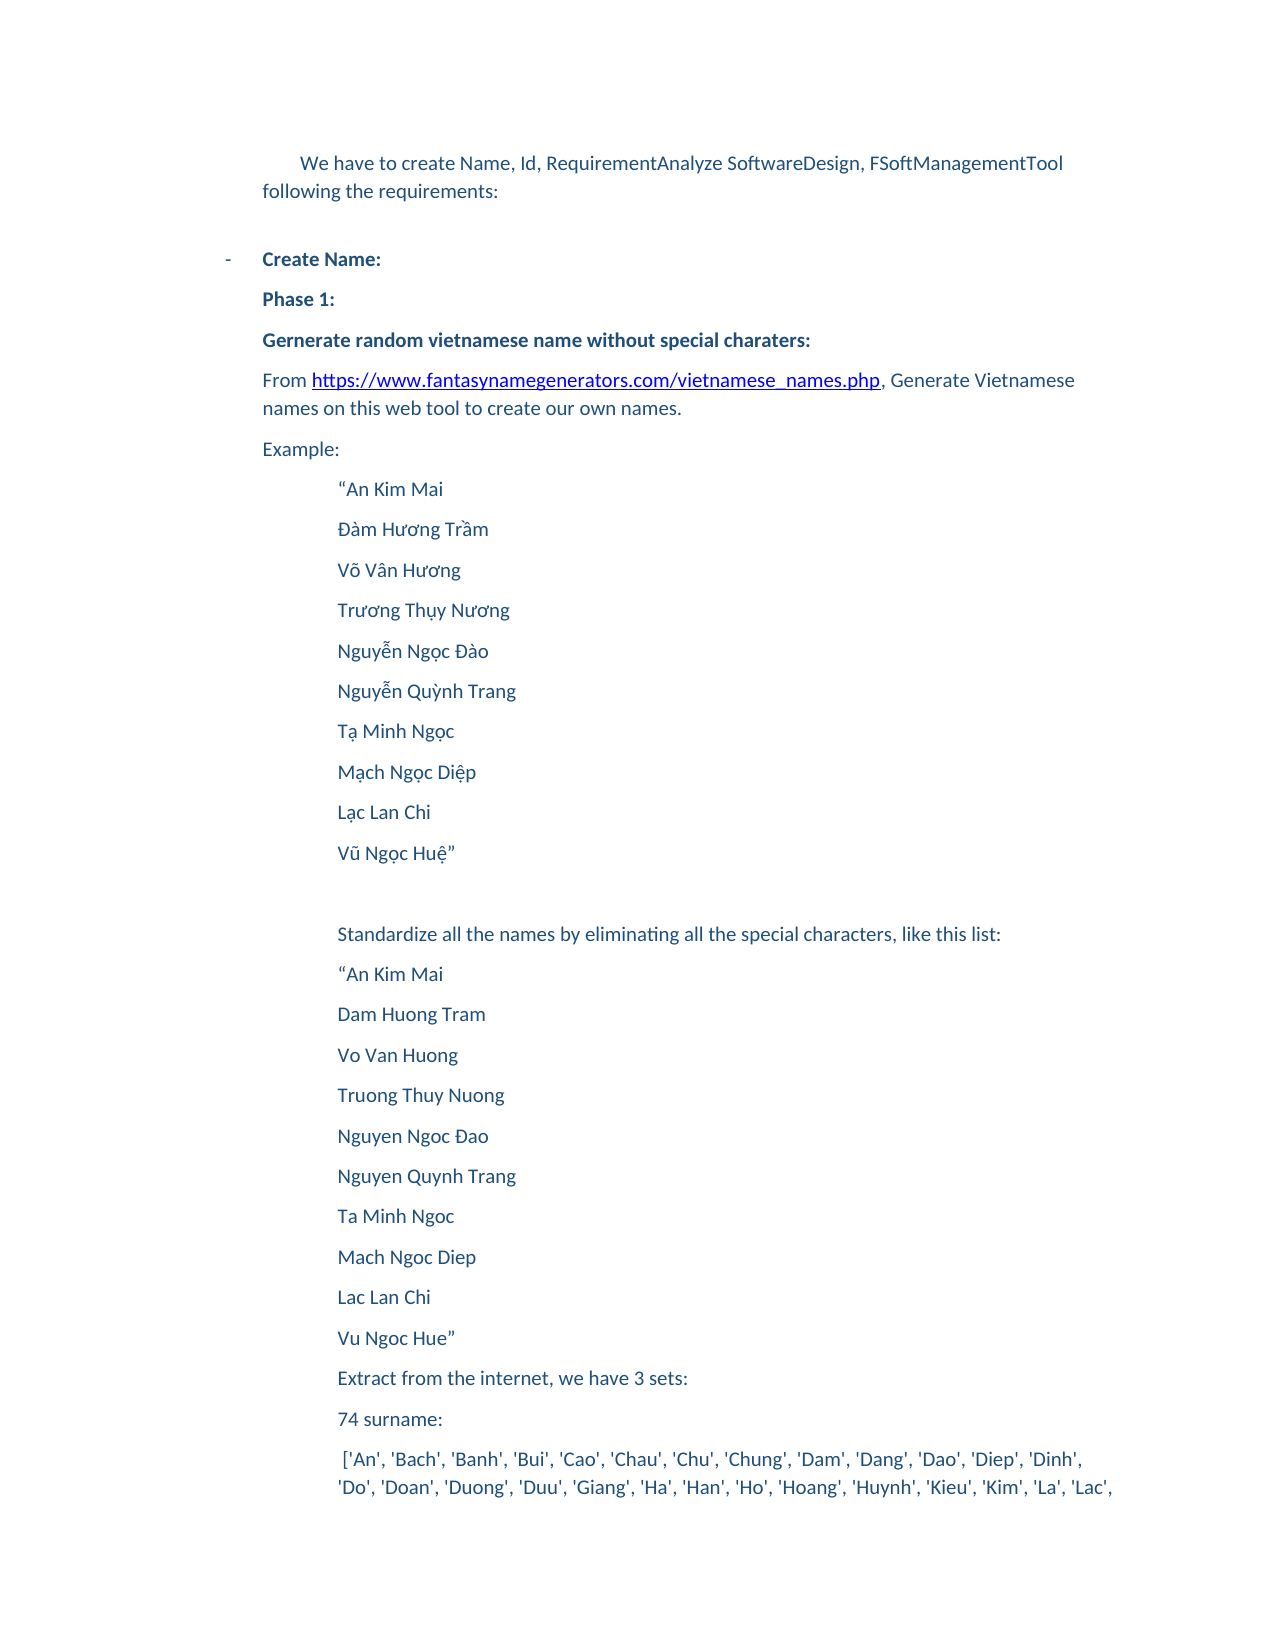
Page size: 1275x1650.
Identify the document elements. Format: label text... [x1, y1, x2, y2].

text From https://www.fantasynamegenerators.com/vietnamese_names.php, Generate Vietnamese names on this web tool to create our own names. [262, 367, 1125, 421]
text “An Kim Mai [262, 476, 1125, 502]
text Vu Ngoc Hue” [262, 1325, 1125, 1350]
text Nguyễn Ngọc Ðào [262, 638, 1125, 663]
text Gernerate random vietnamese name without special charaters: [187, 327, 1125, 352]
text Võ Vân Hương [262, 557, 1125, 582]
text Nguyen Ngoc Ðao [262, 1123, 1125, 1148]
text Standardize all the names by eliminating all the special characters, like this list: [262, 921, 1125, 946]
text Dam Huong Tram [262, 1002, 1125, 1027]
text Mạch Ngọc Diệp [262, 759, 1125, 784]
text Ta Minh Ngoc [262, 1204, 1125, 1229]
text Trương Thụy Nương [262, 597, 1125, 623]
text Phase 1: [187, 287, 1125, 312]
text We have to create Name, Id, RequirementAnalyze SoftwareDesign, FSoftManagementTool following the requirements: [262, 150, 1125, 203]
list Create Name: [225, 246, 1125, 272]
text Truong Thuy Nuong [262, 1082, 1125, 1108]
text Nguyễn Quỳnh Trang [262, 678, 1125, 704]
text Nguyen Quynh Trang [262, 1163, 1125, 1189]
text Vũ Ngọc Huệ” [262, 840, 1125, 865]
text Lạc Lan Chi [262, 799, 1125, 825]
text Extract from the internet, we have 3 sets: [337, 1365, 1125, 1391]
text Vo Van Huong [262, 1042, 1125, 1067]
text Example: [262, 436, 1125, 461]
text Mach Ngoc Diep [262, 1244, 1125, 1269]
text “An Kim Mai [337, 961, 1125, 987]
text Đàm Hương Trầm [262, 517, 1125, 542]
text ['An', 'Bach', 'Banh', 'Bui', 'Cao', 'Chau', 'Chu', 'Chung', 'Dam', 'Dang', 'Dao', 'Diep', 'Dinh', 'Do', 'Doan', 'Duong', 'Duu', 'Giang', 'Ha', 'Han', 'Ho', 'Hoang', 'Huynh', 'Kieu', 'Kim', 'La', 'Lac', [337, 1446, 1125, 1499]
text 74 surname: [337, 1406, 1125, 1431]
text Tạ Minh Ngọc [262, 719, 1125, 744]
text Lac Lan Chi [262, 1284, 1125, 1310]
